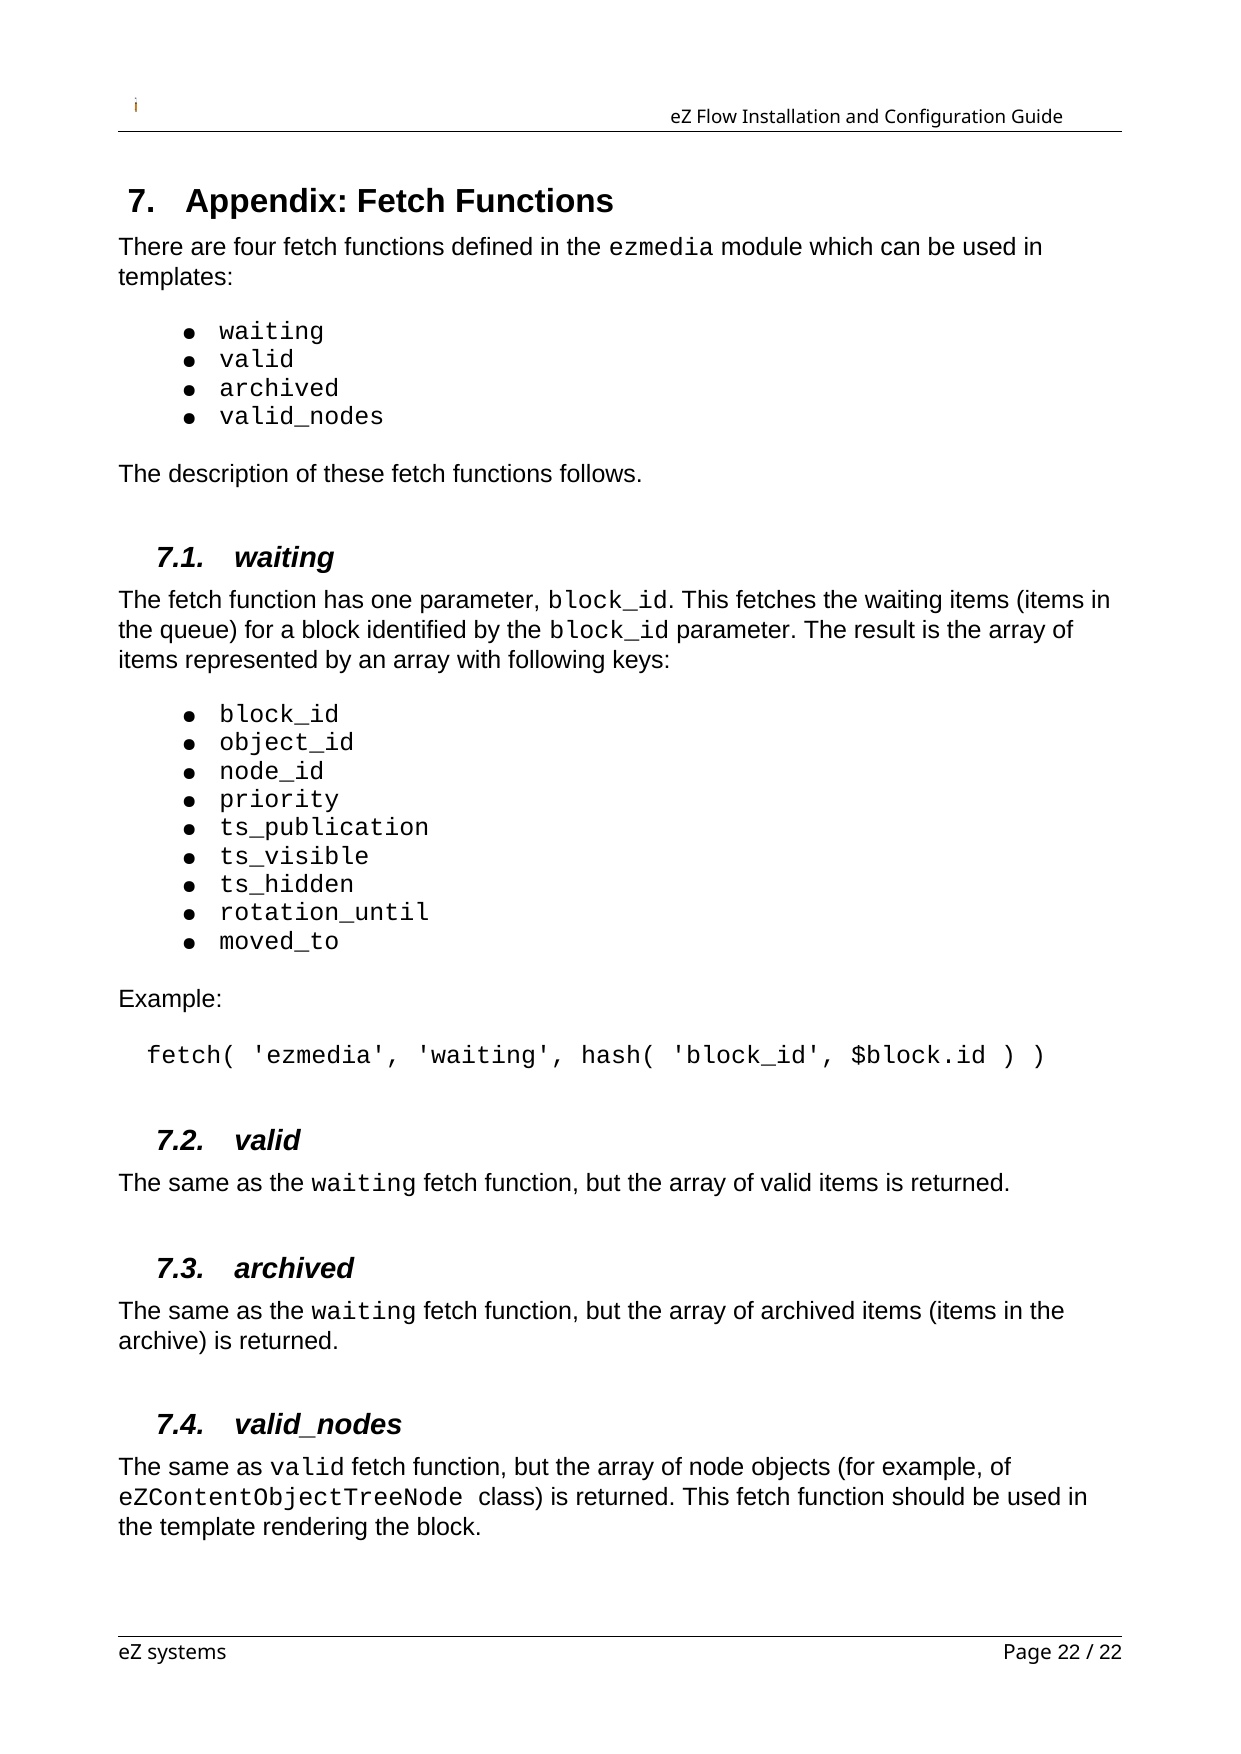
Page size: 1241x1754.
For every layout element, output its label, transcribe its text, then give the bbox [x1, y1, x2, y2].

list moved_to [192, 928, 1122, 957]
text fetch( 'ezmedia', 'waiting', hash( 'block_id', $block.id ) ) [118, 1040, 1122, 1071]
list ts_hidden [192, 872, 1122, 900]
subtitle archived [148, 1252, 1122, 1284]
list rotation_until [192, 900, 1122, 928]
subtitle valid [148, 1123, 1122, 1156]
text Example: [118, 984, 1122, 1012]
list ts_visible [192, 843, 1122, 872]
text The description of these fetch functions follows. [118, 460, 1122, 488]
text The fetch function has one parameter, block_id. This fetches the waiting items (items in the queue) for a block identified by the block_id parameter. The result is the array of items represented by an array with following keys: [118, 586, 1122, 674]
text There are four fetch functions defined in the ezmedia module which can be used in templates: [118, 232, 1122, 291]
list valid [192, 347, 1122, 375]
list block_id [192, 702, 1122, 730]
list ts_publication [192, 815, 1122, 843]
text The same as the waiting fetch function, but the array of archived items (items in the archive) is returned. [118, 1297, 1122, 1355]
list object_id [192, 730, 1122, 758]
list archived [192, 375, 1122, 403]
subtitle waiting [148, 541, 1122, 573]
subtitle valid_nodes [148, 1408, 1122, 1440]
list node_id [192, 758, 1122, 787]
list waiting [192, 318, 1122, 347]
list priority [192, 787, 1122, 815]
subtitle Appendix: Fetch Functions [118, 183, 1122, 220]
text The same as valid fetch function, but the array of node objects (for example, of eZContentObjectTreeNode class) is returned. This fetch function should be used in the template rendering the block. [118, 1453, 1122, 1541]
text The same as the waiting fetch function, but the array of valid items is returned. [118, 1168, 1122, 1199]
list valid_nodes [192, 403, 1122, 432]
